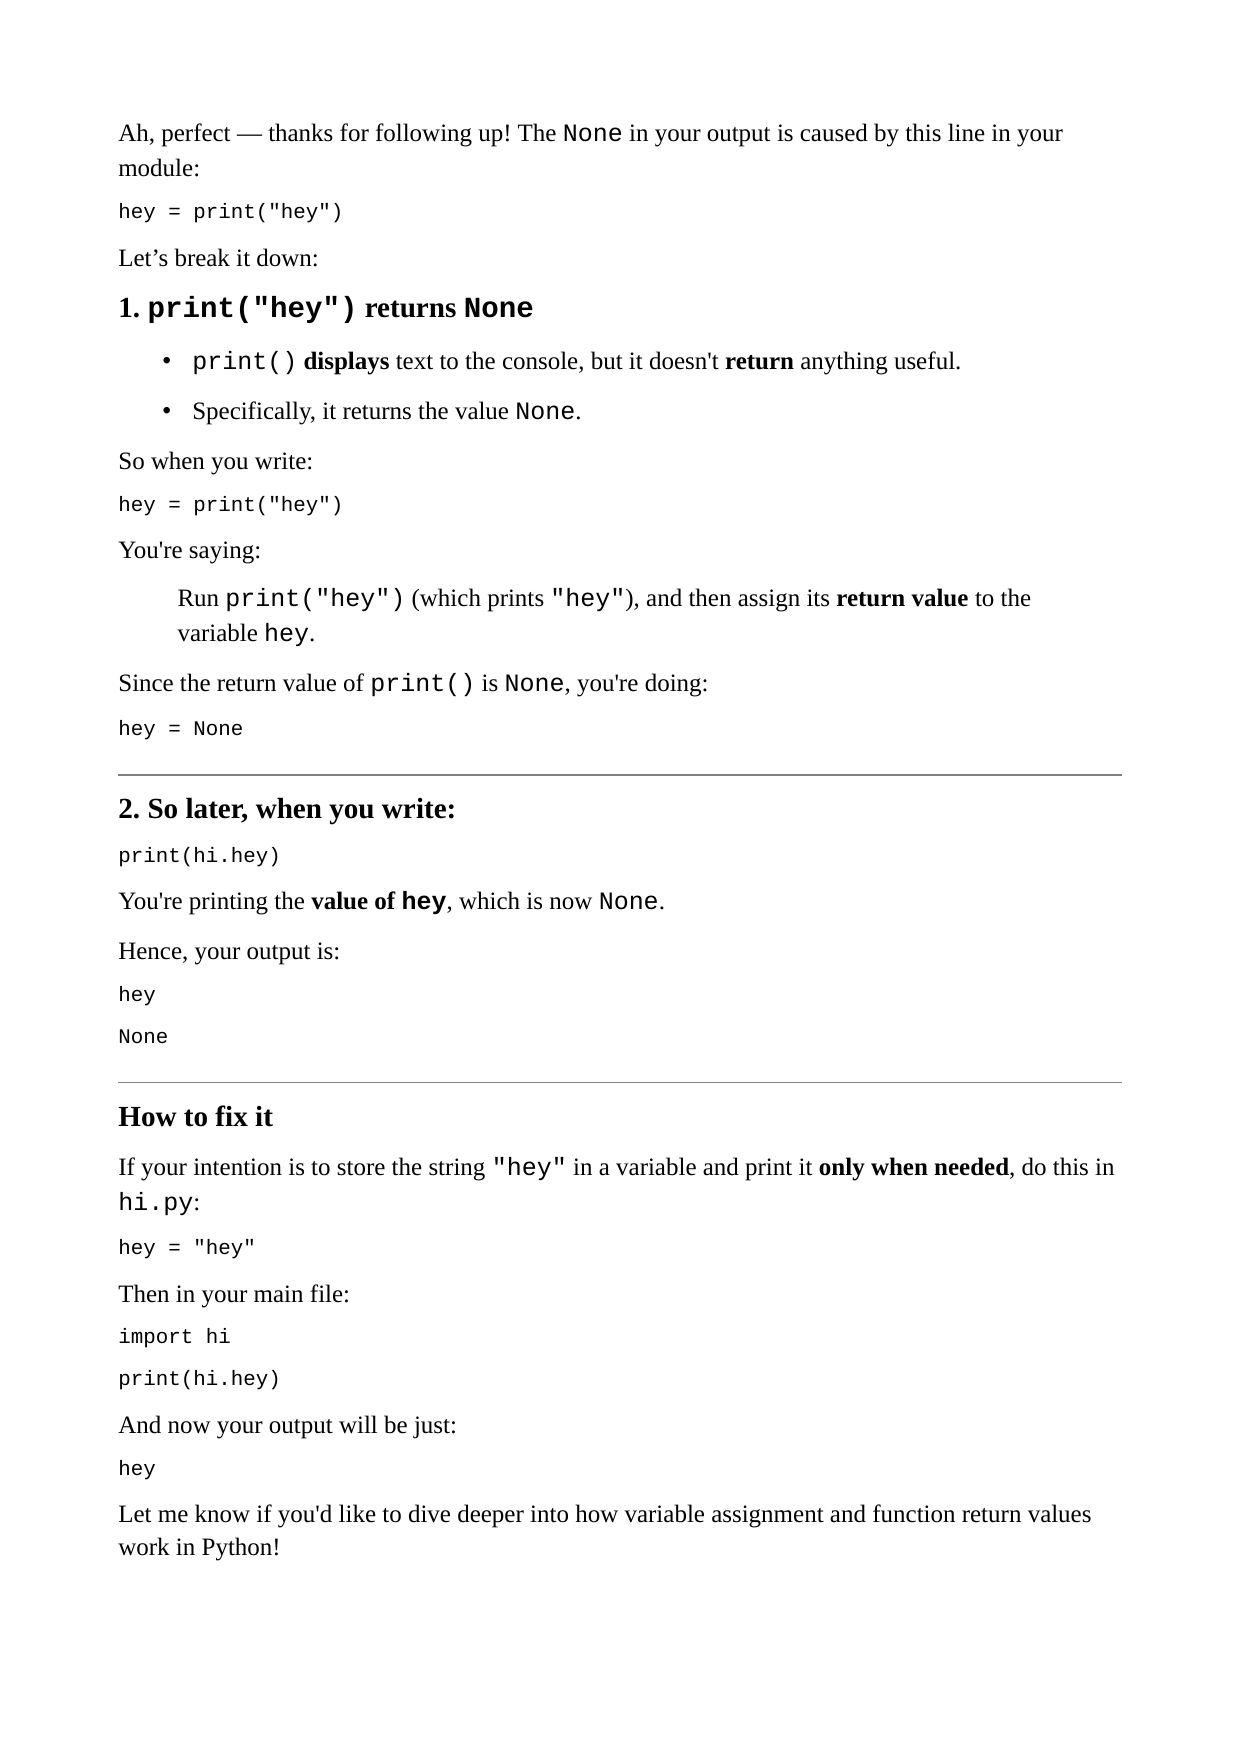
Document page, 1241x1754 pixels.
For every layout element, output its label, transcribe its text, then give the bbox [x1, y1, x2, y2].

text import hi [118, 1327, 1122, 1350]
subtitle 2. So later, when you write: [118, 791, 1122, 825]
text You're saying: [118, 536, 1122, 564]
text Run print("hey") (which prints "hey"), and then assign its return value to the variable hey. [177, 583, 1063, 649]
subtitle 1. print("hey") returns None [118, 290, 1122, 326]
text hey [118, 1458, 1122, 1481]
text Ah, perfect — thanks for following up! The None in your output is caused by this line in your module: [118, 118, 1122, 182]
text Hence, your output is: [118, 936, 1122, 965]
text You're printing the value of hey, which is now None. [118, 886, 1122, 917]
text print(hi.hey) [118, 1368, 1122, 1392]
text Let’s break it down: [118, 243, 1122, 271]
text If your intention is to store the string "hey" in a variable and print it only when needed, do this in hi.py: [118, 1152, 1122, 1218]
text hey = print("hey") [118, 201, 1122, 224]
text So when you write: [118, 446, 1122, 475]
text And now your output will be just: [118, 1410, 1122, 1439]
text hey [118, 984, 1122, 1008]
list Specifically, it returns the value None. [162, 396, 1122, 427]
text None [118, 1026, 1122, 1049]
text Since the return value of print() is None, you're doing: [118, 668, 1122, 699]
text Then in your main file: [118, 1279, 1122, 1308]
text Let me know if you'd like to dive deeper into how variable assignment and function return values work in Python! [118, 1499, 1122, 1561]
list print() displays text to the console, but it doesn't return anything useful. [162, 346, 1122, 377]
text hey = "hey" [118, 1237, 1122, 1261]
subtitle How to fix it [118, 1099, 1122, 1132]
text hey = None [118, 718, 1122, 742]
text hey = print("hey") [118, 494, 1122, 517]
text print(hi.hey) [118, 844, 1122, 868]
